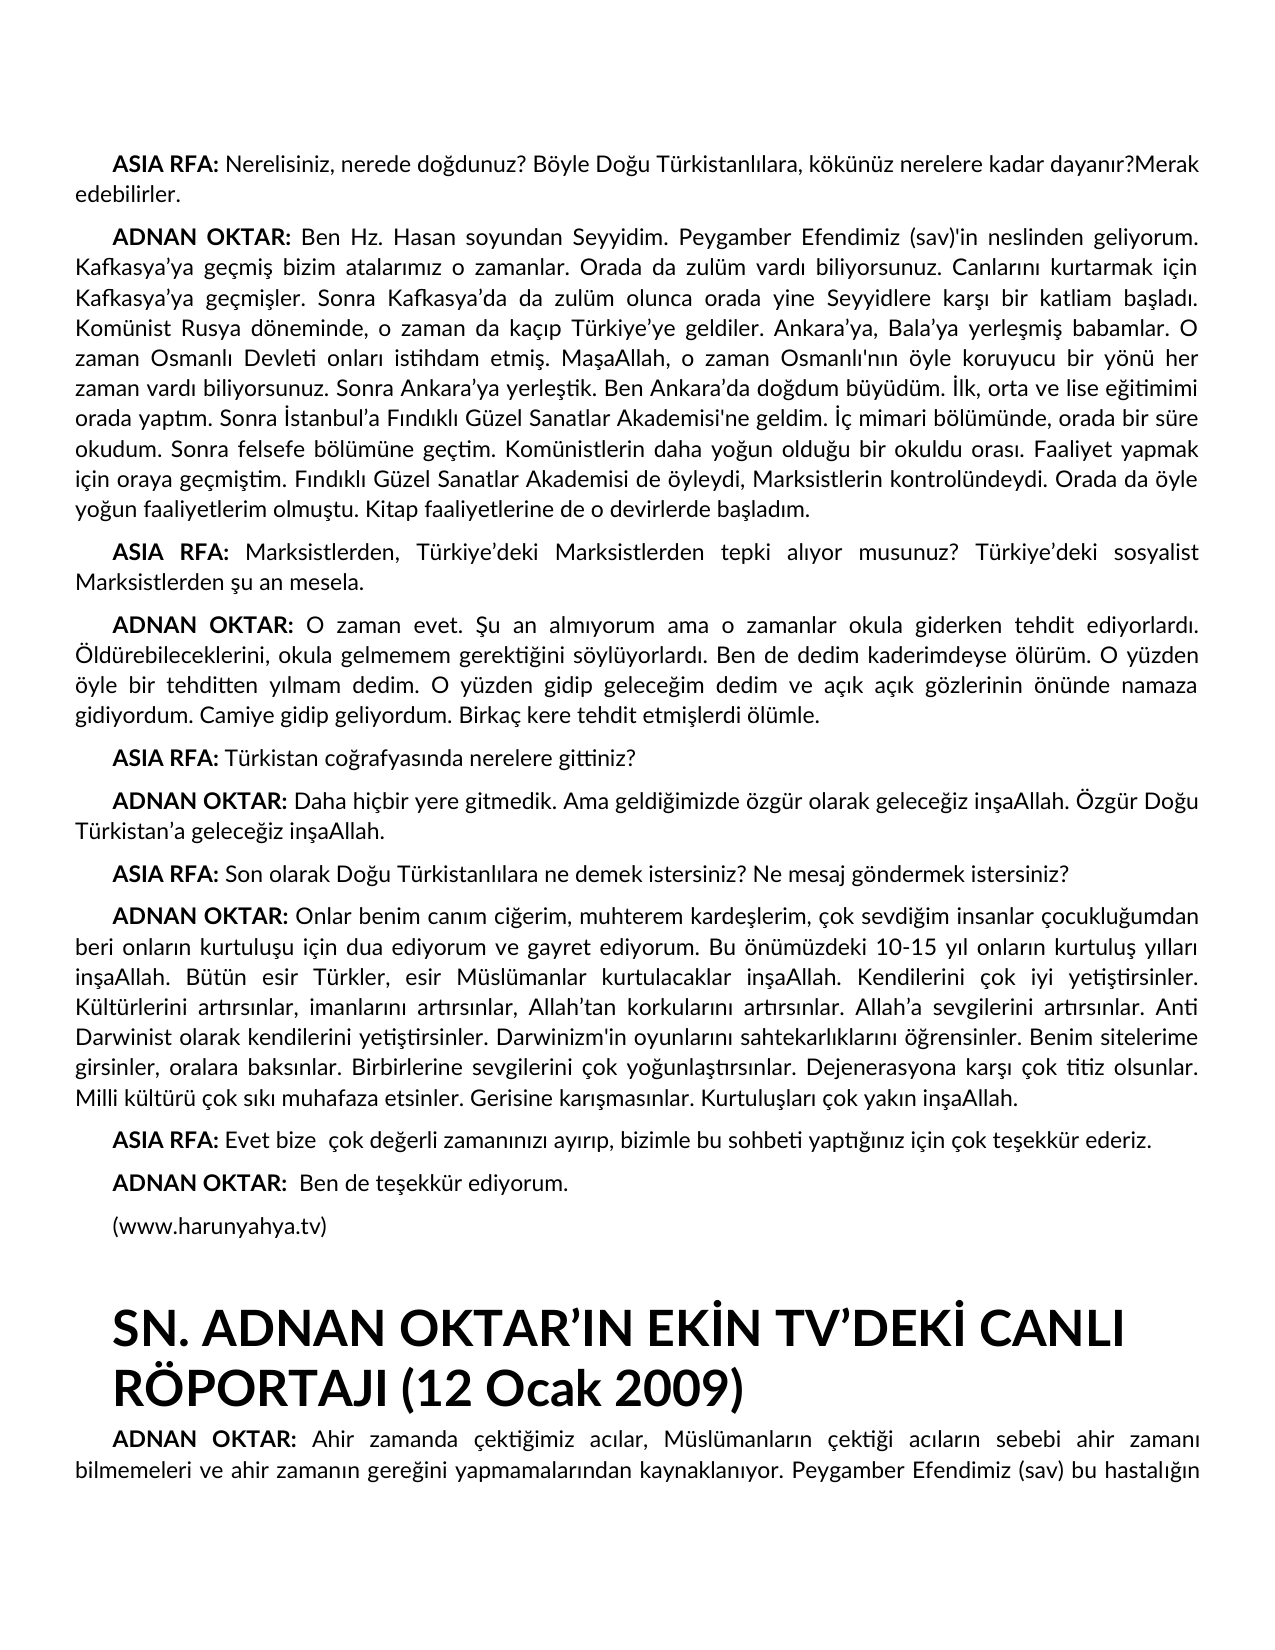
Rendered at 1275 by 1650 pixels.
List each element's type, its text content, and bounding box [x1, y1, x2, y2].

text (www.harunyahya.tv) [75, 1211, 1200, 1239]
text ASIA RFA: Marksistlerden, Türkiye’deki Marksistlerden tepki alıyor musunuz? Türkiye’deki sosyalist Marksistlerden şu an mesela. [75, 537, 1200, 595]
text ADNAN OKTAR: Ben de teşekkür ediyorum. [75, 1169, 1200, 1196]
subtitle SN. ADNAN OKTAR’IN EKİN TV’DEKİ CANLI RÖPORTAJI (12 Ocak 2009) [112, 1297, 1200, 1417]
text ADNAN OKTAR: Onlar benim canım ciğerim, muhterem kardeşlerim, çok sevdiğim insanlar çocukluğumdan beri onların kurtuluşu için dua ediyorum ve gayret ediyorum. Bu önümüzdeki 10-15 yıl onların kurtuluş yılları inşaAllah. Bütün esir Türkler, esir Müslümanlar kurtulacaklar inşaAllah. Kendilerini çok iyi yetiştirsinler. Kültürlerini artırsınlar, imanlarını artırsınlar, Allah’tan korkularını artırsınlar. Allah’a sevgilerini artırsınlar. Anti Darwinist olarak kendilerini yetiştirsinler. Darwinizm'in oyunlarını sahtekarlıklarını öğrensinler. Benim sitelerime girsinler, oralara baksınlar. Birbirlerine sevgilerini çok yoğunlaştırsınlar. Dejenerasyona karşı çok titiz olsunlar. Milli kültürü çok sıkı muhafaza etsinler. Gerisine karışmasınlar. Kurtuluşları çok yakın inşaAllah. [75, 902, 1200, 1111]
text ASIA RFA: Nerelisiniz, nerede doğdunuz? Böyle Doğu Türkistanlılara, kökünüz nerelere kadar dayanır?Merak edebilirler. [75, 150, 1200, 208]
text ADNAN OKTAR: O zaman evet. Şu an almıyorum ama o zamanlar okula giderken tehdit ediyorlardı. Öldürebileceklerini, okula gelmemem gerektiğini söylüyorlardı. Ben de dedim kaderimdeyse ölürüm. O yüzden öyle bir tehditten yılmam dedim. O yüzden gidip geleceğim dedim ve açık açık gözlerinin önünde namaza gidiyordum. Camiye gidip geliyordum. Birkaç kere tehdit etmişlerdi ölümle. [75, 610, 1200, 728]
text ASIA RFA: Son olarak Doğu Türkistanlılara ne demek istersiniz? Ne mesaj göndermek istersiniz? [75, 859, 1200, 887]
text ADNAN OKTAR: Ben Hz. Hasan soyundan Seyyidim. Peygamber Efendimiz (sav)'in neslinden geliyorum. Kafkasya’ya geçmiş bizim atalarımız o zamanlar. Orada da zulüm vardı biliyorsunuz. Canlarını kurtarmak için Kafkasya’ya geçmişler. Sonra Kafkasya’da da zulüm olunca orada yine Seyyidlere karşı bir katliam başladı. Komünist Rusya döneminde, o zaman da kaçıp Türkiye’ye geldiler. Ankara’ya, Bala’ya yerleşmiş babamlar. O zaman Osmanlı Devleti onları istihdam etmiş. MaşaAllah, o zaman Osmanlı'nın öyle koruyucu bir yönü her zaman vardı biliyorsunuz. Sonra Ankara’ya yerleştik. Ben Ankara’da doğdum büyüdüm. İlk, orta ve lise eğitimimi orada yaptım. Sonra İstanbul’a Fındıklı Güzel Sanatlar Akademisi'ne geldim. İç mimari bölümünde, orada bir süre okudum. Sonra felsefe bölümüne geçtim. Komünistlerin daha yoğun olduğu bir okuldu orası. Faaliyet yapmak için oraya geçmiştim. Fındıklı Güzel Sanatlar Akademisi de öyleydi, Marksistlerin kontrolündeydi. Orada da öyle yoğun faaliyetlerim olmuştu. Kitap faaliyetlerine de o devirlerde başladım. [75, 223, 1200, 522]
text ADNAN OKTAR: Ahir zamanda çektiğimiz acılar, Müslümanların çektiği acıların sebebi ahir zamanı bilmemeleri ve ahir zamanın gereğini yapmamalarından kaynaklanıyor. Peygamber Efendimiz (sav) bu hastalığın [75, 1425, 1200, 1483]
text ASIA RFA: Türkistan coğrafyasında nerelere gittiniz? [75, 744, 1200, 771]
text ADNAN OKTAR: Daha hiçbir yere gitmedik. Ama geldiğimizde özgür olarak geleceğiz inşaAllah. Özgür Doğu Türkistan’a geleceğiz inşaAllah. [75, 786, 1200, 844]
text ASIA RFA: Evet bize çok değerli zamanınızı ayırıp, bizimle bu sohbeti yaptığınız için çok teşekkür ederiz. [75, 1126, 1200, 1153]
